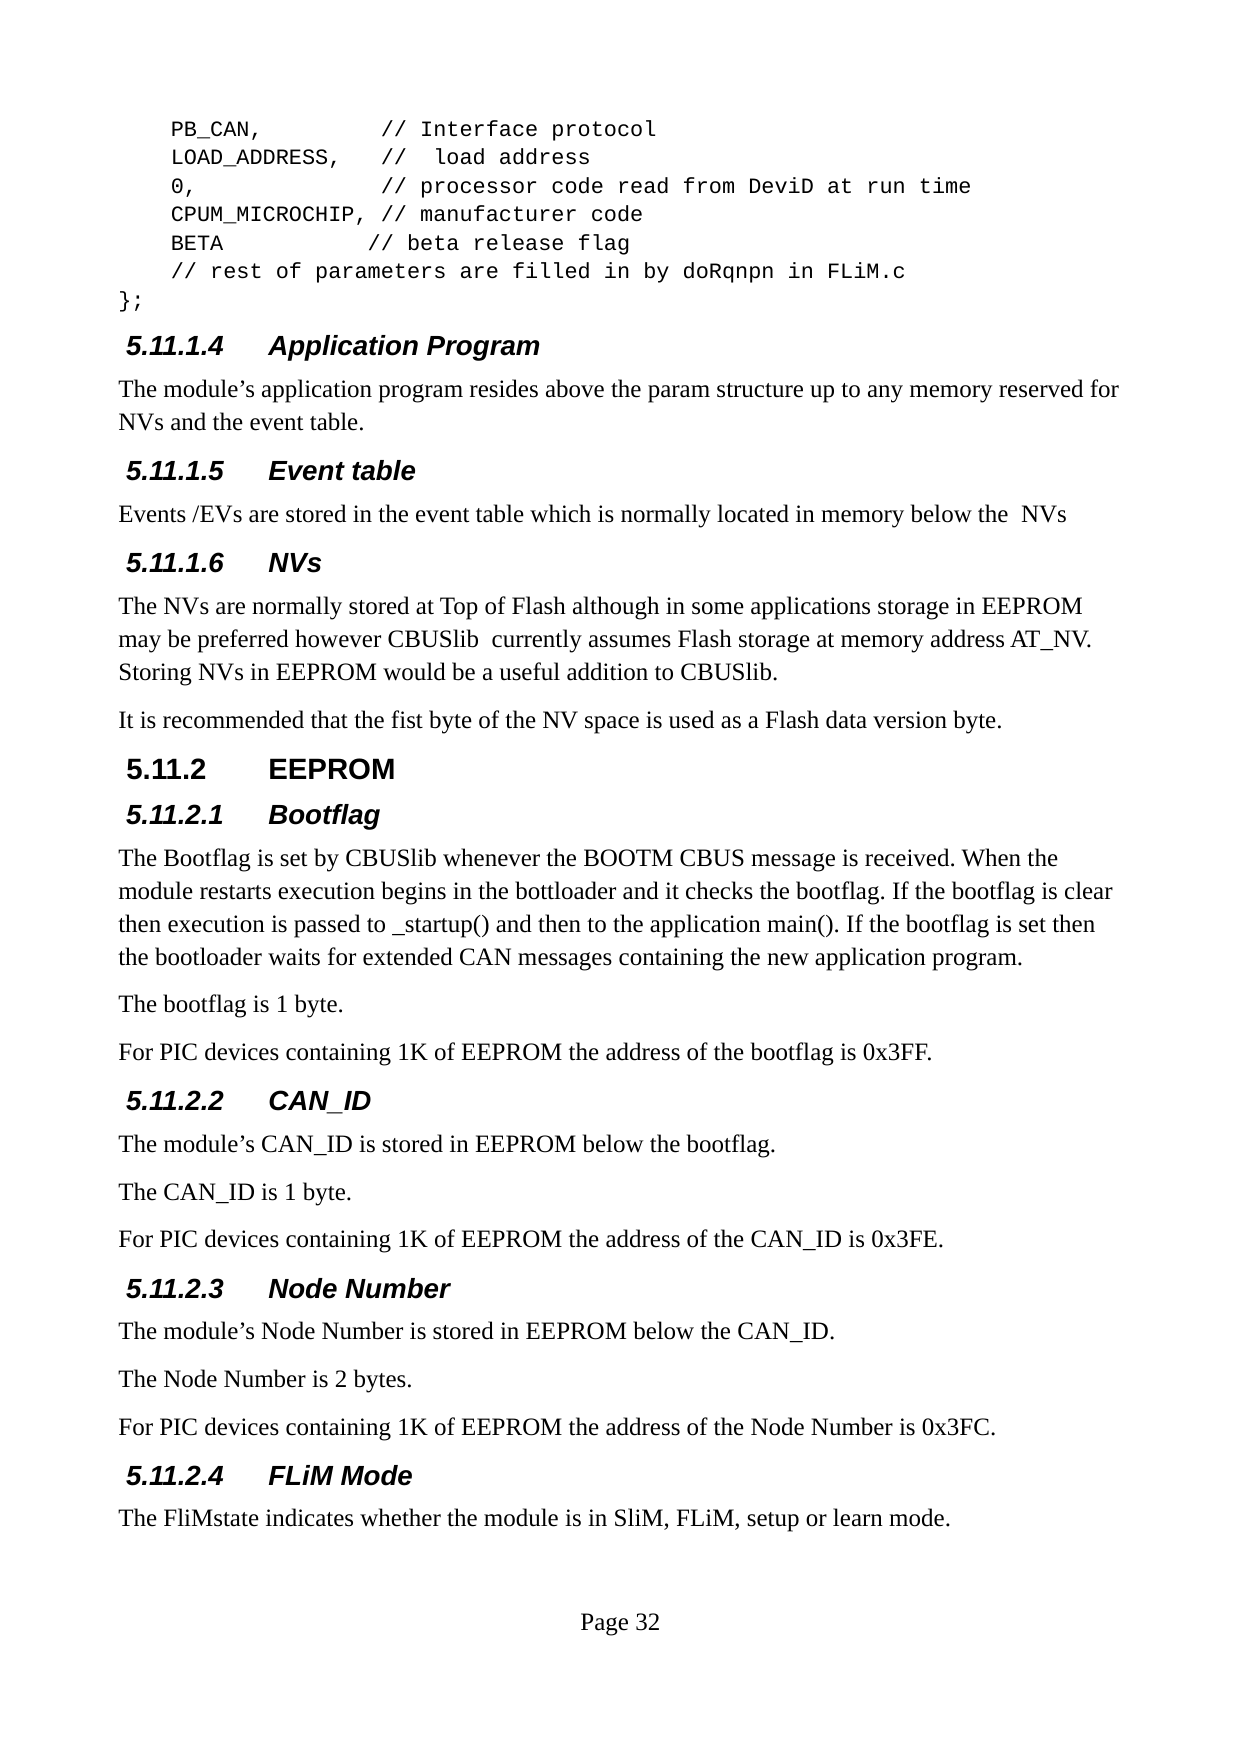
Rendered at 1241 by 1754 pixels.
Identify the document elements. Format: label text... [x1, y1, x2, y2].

text CPUM_MICROCHIP, // manufacturer code [118, 203, 1122, 228]
text The module’s Node Number is stored in EEPROM below the CAN_ID. [118, 1316, 1122, 1345]
subtitle Bootflag [118, 798, 1122, 830]
subtitle Event table [118, 455, 1122, 487]
text The module’s CAN_ID is stored in EEPROM below the bootflag. [118, 1129, 1122, 1158]
subtitle FLiM Mode [118, 1459, 1122, 1491]
text For PIC devices containing 1K of EEPROM the address of the Node Number is 0x3FC. [118, 1412, 1122, 1440]
text The CAN_ID is 1 byte. [118, 1177, 1122, 1206]
text // rest of parameters are filled in by doRqnpn in FLiM.c [118, 260, 1122, 285]
text The NVs are normally stored at Top of Flash although in some applications storage in EEPROM may be preferred however CBUSlib currently assumes Flash storage at memory address AT_NV. Storing NVs in EEPROM would be a useful addition to CBUSlib. [118, 591, 1122, 686]
text The bootflag is 1 byte. [118, 989, 1122, 1018]
text BETA // beta release flag [118, 232, 1122, 257]
subtitle EEPROM [118, 752, 1122, 786]
text 0, // processor code read from DeviD at run time [118, 175, 1122, 200]
text The module’s application program resides above the param structure up to any memory reserved for NVs and the event table. [118, 374, 1122, 436]
text }; [118, 289, 1122, 313]
text For PIC devices containing 1K of EEPROM the address of the CAN_ID is 0x3FE. [118, 1224, 1122, 1253]
subtitle Application Program [118, 330, 1122, 362]
subtitle Node Number [118, 1272, 1122, 1304]
text LOAD_ADDRESS, // load address [118, 147, 1122, 171]
subtitle NVs [118, 547, 1122, 578]
text It is recommended that the fist byte of the NV space is used as a Flash data version byte. [118, 705, 1122, 733]
text The FliMstate indicates whether the module is in SliM, FLiM, setup or learn mode. [118, 1503, 1122, 1532]
subtitle CAN_ID [118, 1085, 1122, 1117]
text The Node Number is 2 bytes. [118, 1364, 1122, 1393]
text For PIC devices containing 1K of EEPROM the address of the bootflag is 0x3FF. [118, 1037, 1122, 1066]
text Events /EVs are stored in the event table which is normally located in memory below the NVs [118, 499, 1122, 528]
text The Bootflag is set by CBUSlib whenever the BOOTM CBUS message is received. When the module restarts execution begins in the bottloader and it checks the bootflag. If the bootflag is clear then execution is passed to _startup() and then to the application main(). If the bootflag is set then the bootloader waits for extended CAN messages containing the new application program. [118, 843, 1122, 971]
text PB_CAN, // Interface protocol [118, 118, 1122, 143]
